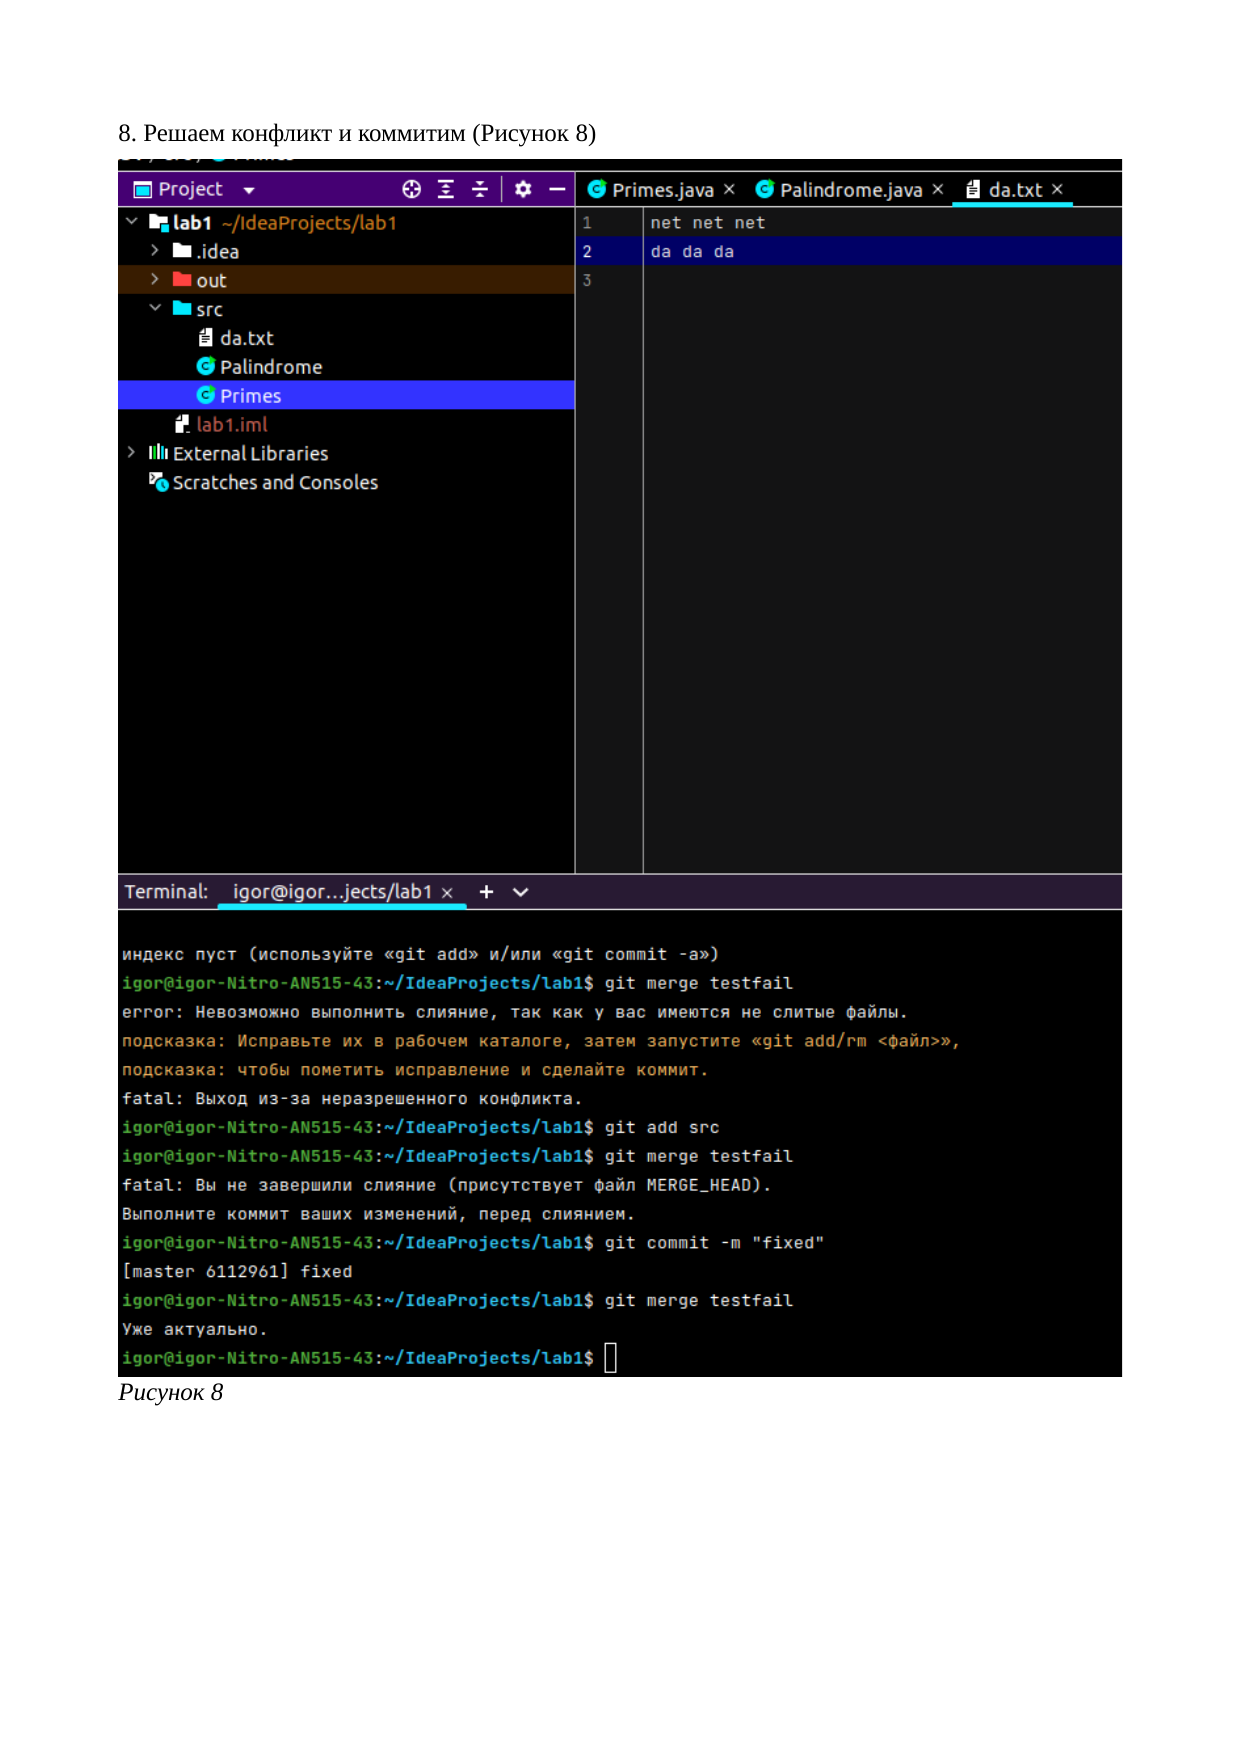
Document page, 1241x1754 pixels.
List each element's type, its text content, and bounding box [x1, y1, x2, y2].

list 8. Решаем конфликт и коммитим (Рисунок 8) [118, 118, 1122, 147]
picture [118, 159, 1123, 1377]
text Рисунок 8 [118, 1377, 1122, 1406]
